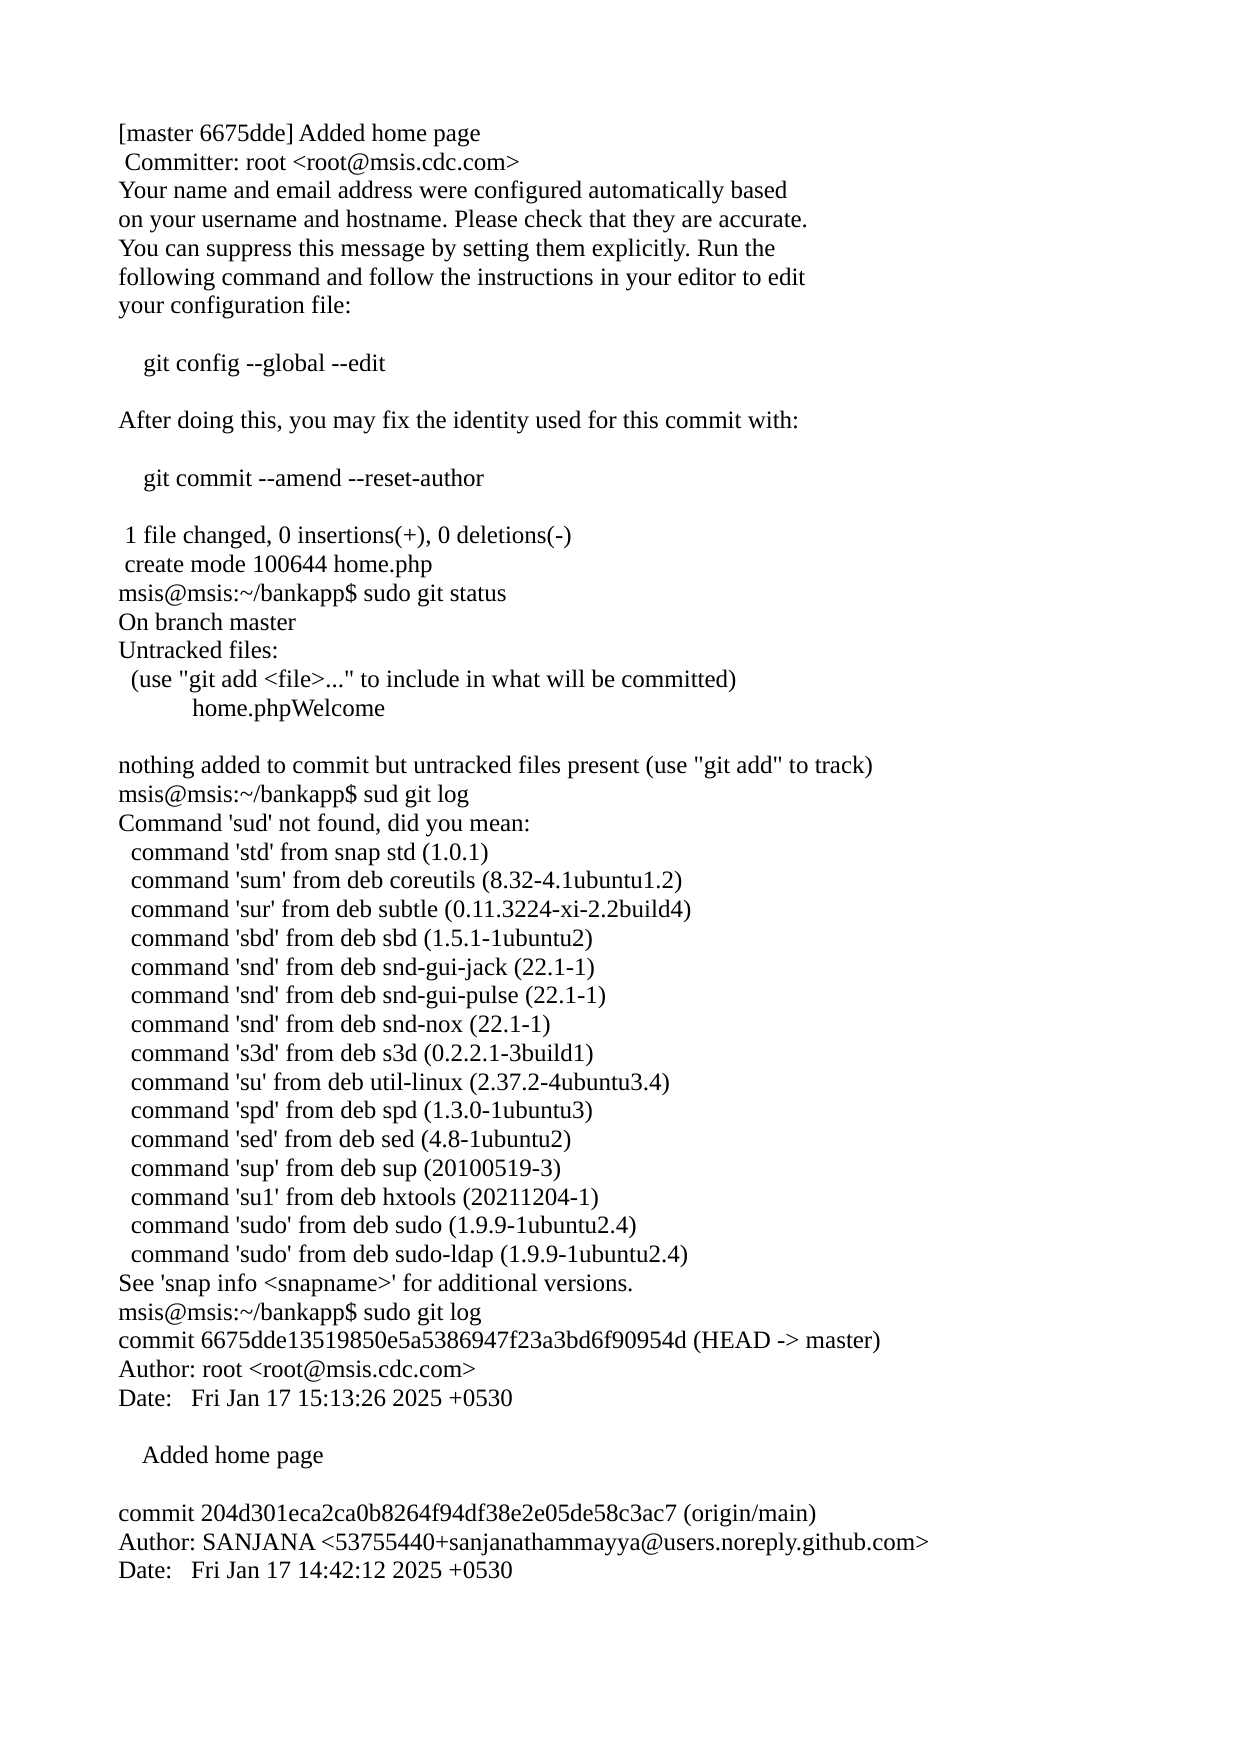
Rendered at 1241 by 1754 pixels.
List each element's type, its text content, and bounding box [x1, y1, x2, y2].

text command 'sudo' from deb sudo (1.9.9-1ubuntu2.4) [118, 1211, 1122, 1239]
text command 'su1' from deb hxtools (20211204-1) [118, 1182, 1122, 1211]
text Committer: root <root@msis.cdc.com> [118, 147, 1122, 176]
text command 'sum' from deb coreutils (8.32-4.1ubuntu1.2) [118, 866, 1122, 894]
text command 'snd' from deb snd-gui-pulse (22.1-1) [118, 981, 1122, 1009]
text command 'sbd' from deb sbd (1.5.1-1ubuntu2) [118, 923, 1122, 952]
text msis@msis:~/bankapp$ sud git log [118, 779, 1122, 808]
text (use "git add <file>..." to include in what will be committed) [118, 664, 1122, 693]
text Date: Fri Jan 17 14:42:12 2025 +0530 [118, 1556, 1122, 1584]
text command 'snd' from deb snd-nox (22.1-1) [118, 1009, 1122, 1038]
text Command 'sud' not found, did you mean: [118, 808, 1122, 837]
text nothing added to commit but untracked files present (use "git add" to track) [118, 751, 1122, 779]
text Date: Fri Jan 17 15:13:26 2025 +0530 [118, 1383, 1122, 1412]
text command 'sudo' from deb sudo-ldap (1.9.9-1ubuntu2.4) [118, 1239, 1122, 1268]
text commit 204d301eca2ca0b8264f94df38e2e05de58c3ac7 (origin/main) [118, 1498, 1122, 1527]
text create mode 100644 home.php [118, 549, 1122, 578]
text your configuration file: [118, 291, 1122, 319]
text msis@msis:~/bankapp$ sudo git log [118, 1297, 1122, 1326]
text On branch master [118, 607, 1122, 636]
text command 'sed' from deb sed (4.8-1ubuntu2) [118, 1124, 1122, 1153]
text command 'std' from snap std (1.0.1) [118, 837, 1122, 866]
text Author: SANJANA <53755440+sanjanathammayya@users.noreply.github.com> [118, 1527, 1122, 1556]
text 1 file changed, 0 insertions(+), 0 deletions(-) [118, 521, 1122, 549]
text following command and follow the instructions in your editor to edit [118, 262, 1122, 291]
text After doing this, you may fix the identity used for this commit with: [118, 406, 1122, 434]
text on your username and hostname. Please check that they are accurate. [118, 204, 1122, 233]
text command 'su' from deb util-linux (2.37.2-4ubuntu3.4) [118, 1067, 1122, 1096]
text You can suppress this message by setting them explicitly. Run the [118, 233, 1122, 262]
text See 'snap info <snapname>' for additional versions. [118, 1268, 1122, 1297]
text command 'spd' from deb spd (1.3.0-1ubuntu3) [118, 1096, 1122, 1124]
text Your name and email address were configured automatically based [118, 176, 1122, 204]
text command 's3d' from deb s3d (0.2.2.1-3build1) [118, 1038, 1122, 1067]
text command 'sur' from deb subtle (0.11.3224-xi-2.2build4) [118, 894, 1122, 923]
text msis@msis:~/bankapp$ sudo git status [118, 578, 1122, 607]
text Added home page [118, 1441, 1122, 1469]
text command 'sup' from deb sup (20100519-3) [118, 1153, 1122, 1182]
text [master 6675dde] Added home page [118, 118, 1122, 147]
text git commit --amend --reset-author [118, 463, 1122, 492]
text commit 6675dde13519850e5a5386947f23a3bd6f90954d (HEAD -> master) [118, 1326, 1122, 1354]
text Untracked files: [118, 636, 1122, 664]
text git config --global --edit [118, 348, 1122, 377]
text Author: root <root@msis.cdc.com> [118, 1354, 1122, 1383]
text command 'snd' from deb snd-gui-jack (22.1-1) [118, 952, 1122, 981]
text home.phpWelcome [118, 693, 1122, 722]
